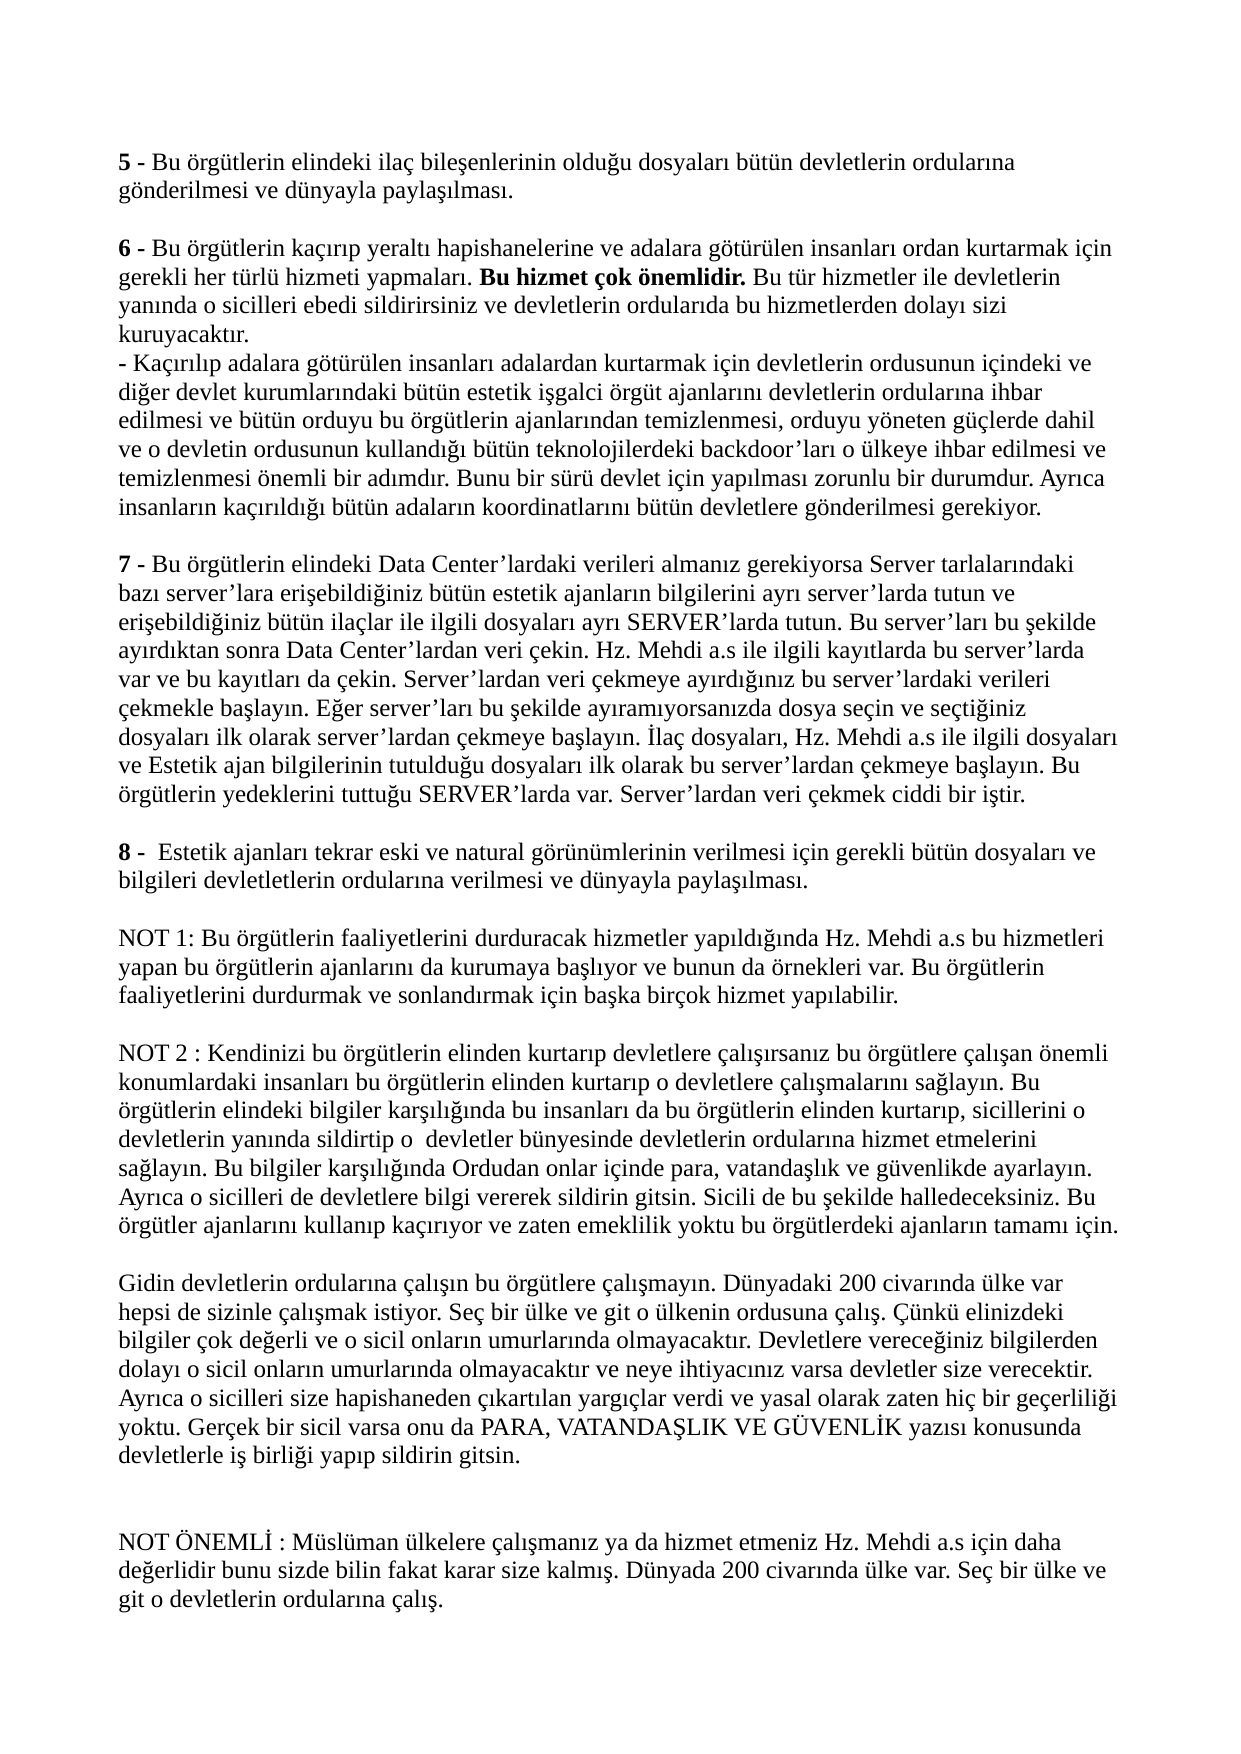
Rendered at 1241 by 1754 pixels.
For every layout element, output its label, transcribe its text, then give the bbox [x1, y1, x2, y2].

text NOT 2 : Kendinizi bu örgütlerin elinden kurtarıp devletlere çalışırsanız bu örgütlere çalışan önemli konumlardaki insanları bu örgütlerin elinden kurtarıp o devletlere çalışmalarını sağlayın. Bu örgütlerin elindeki bilgiler karşılığında bu insanları da bu örgütlerin elinden kurtarıp, sicillerini o devletlerin yanında sildirtip o devletler bünyesinde devletlerin ordularına hizmet etmelerini sağlayın. Bu bilgiler karşılığında Ordudan onlar içinde para, vatandaşlık ve güvenlikde ayarlayın. Ayrıca o sicilleri de devletlere bilgi vererek sildirin gitsin. Sicili de bu şekilde halledeceksiniz. Bu örgütler ajanlarını kullanıp kaçırıyor ve zaten emeklilik yoktu bu örgütlerdeki ajanların tamamı için. [118, 1038, 1122, 1239]
text Gidin devletlerin ordularına çalışın bu örgütlere çalışmayın. Dünyadaki 200 civarında ülke var hepsi de sizinle çalışmak istiyor. Seç bir ülke ve git o ülkenin ordusuna çalış. Çünkü elinizdeki bilgiler çok değerli ve o sicil onların umurlarında olmayacaktır. Devletlere vereceğiniz bilgilerden dolayı o sicil onların umurlarında olmayacaktır ve neye ihtiyacınız varsa devletler size verecektir. Ayrıca o sicilleri size hapishaneden çıkartılan yargıçlar verdi ve yasal olarak zaten hiç bir geçerliliği yoktu. Gerçek bir sicil varsa onu da PARA, VATANDAŞLIK VE GÜVENLİK yazısı konusunda devletlerle iş birliği yapıp sildirin gitsin. [118, 1268, 1122, 1469]
text 8 - Estetik ajanları tekrar eski ve natural görünümlerinin verilmesi için gerekli bütün dosyaları ve bilgileri devletletlerin ordularına verilmesi ve dünyayla paylaşılması. [118, 837, 1122, 894]
text 6 - Bu örgütlerin kaçırıp yeraltı hapishanelerine ve adalara götürülen insanları ordan kurtarmak için gerekli her türlü hizmeti yapmaları. Bu hizmet çok önemlidir. Bu tür hizmetler ile devletlerin yanında o sicilleri ebedi sildirirsiniz ve devletlerin ordularıda bu hizmetlerden dolayı sizi kuruyacaktır. [118, 233, 1122, 348]
text 7 - Bu örgütlerin elindeki Data Center’lardaki verileri almanız gerekiyorsa Server tarlalarındaki bazı server’lara erişebildiğiniz bütün estetik ajanların bilgilerini ayrı server’larda tutun ve erişebildiğiniz bütün ilaçlar ile ilgili dosyaları ayrı SERVER’larda tutun. Bu server’ları bu şekilde ayırdıktan sonra Data Center’lardan veri çekin. Hz. Mehdi a.s ile ilgili kayıtlarda bu server’larda var ve bu kayıtları da çekin. Server’lardan veri çekmeye ayırdığınız bu server’lardaki verileri çekmekle başlayın. Eğer server’ları bu şekilde ayıramıyorsanızda dosya seçin ve seçtiğiniz dosyaları ilk olarak server’lardan çekmeye başlayın. İlaç dosyaları, Hz. Mehdi a.s ile ilgili dosyaları ve Estetik ajan bilgilerinin tutulduğu dosyaları ilk olarak bu server’lardan çekmeye başlayın. Bu örgütlerin yedeklerini tuttuğu SERVER’larda var. Server’lardan veri çekmek ciddi bir iştir. [118, 549, 1122, 808]
text - Kaçırılıp adalara götürülen insanları adalardan kurtarmak için devletlerin ordusunun içindeki ve diğer devlet kurumlarındaki bütün estetik işgalci örgüt ajanlarını devletlerin ordularına ihbar edilmesi ve bütün orduyu bu örgütlerin ajanlarından temizlenmesi, orduyu yöneten güçlerde dahil ve o devletin ordusunun kullandığı bütün teknolojilerdeki backdoor’ları o ülkeye ihbar edilmesi ve temizlenmesi önemli bir adımdır. Bunu bir sürü devlet için yapılması zorunlu bir durumdur. Ayrıca insanların kaçırıldığı bütün adaların koordinatlarını bütün devletlere gönderilmesi gerekiyor. [118, 348, 1122, 521]
text NOT ÖNEMLİ : Müslüman ülkelere çalışmanız ya da hizmet etmeniz Hz. Mehdi a.s için daha değerlidir bunu sizde bilin fakat karar size kalmış. Dünyada 200 civarında ülke var. Seç bir ülke ve git o devletlerin ordularına çalış. [118, 1527, 1122, 1613]
text 5 - Bu örgütlerin elindeki ilaç bileşenlerinin olduğu dosyaları bütün devletlerin ordularına gönderilmesi ve dünyayla paylaşılması. [118, 147, 1122, 204]
text NOT 1: Bu örgütlerin faaliyetlerini durduracak hizmetler yapıldığında Hz. Mehdi a.s bu hizmetleri yapan bu örgütlerin ajanlarını da kurumaya başlıyor ve bunun da örnekleri var. Bu örgütlerin faaliyetlerini durdurmak ve sonlandırmak için başka birçok hizmet yapılabilir. [118, 923, 1122, 1009]
